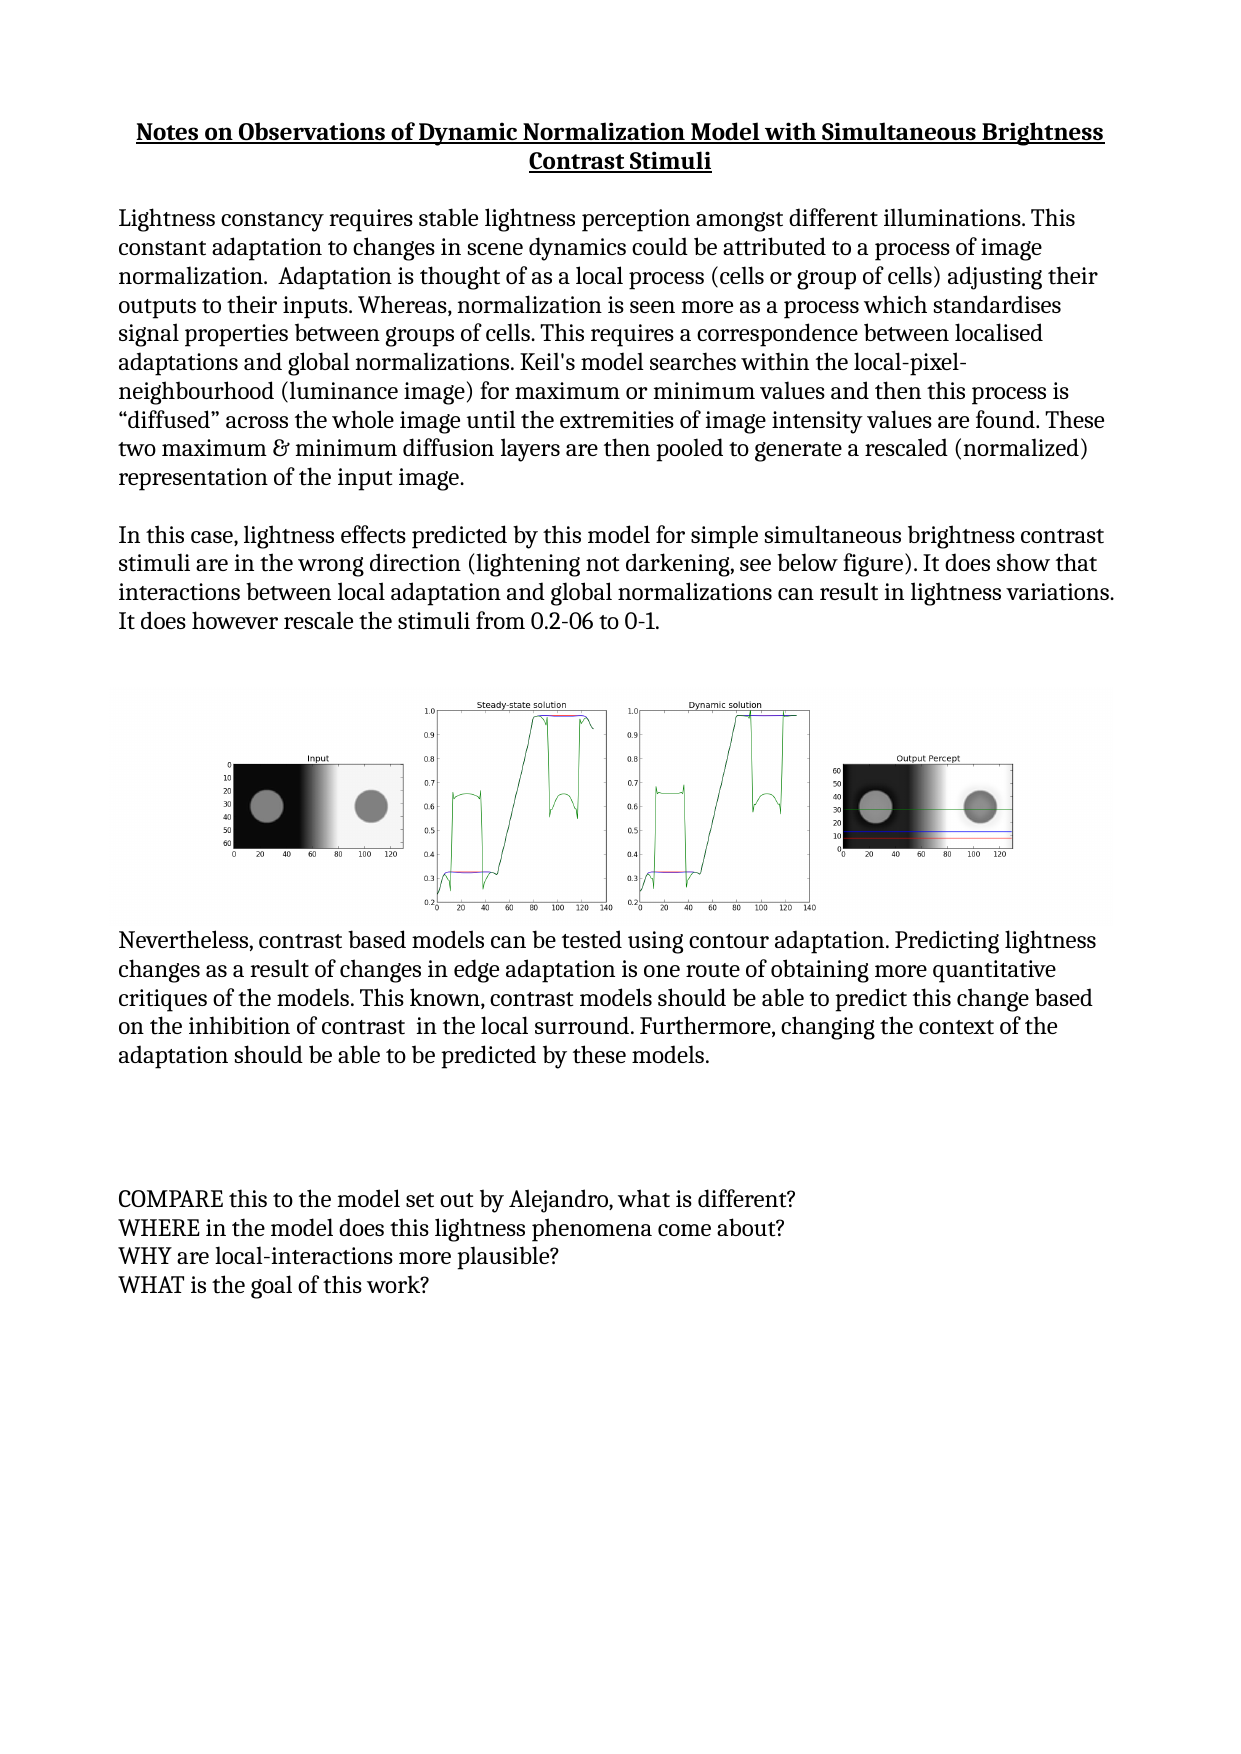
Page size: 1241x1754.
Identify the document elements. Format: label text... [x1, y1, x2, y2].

text WHY are local-interactions more plausible? [118, 1242, 1122, 1271]
text Notes on Observations of Dynamic Normalization Model with Simultaneous Brightness Contrast Stimuli [118, 118, 1122, 176]
text WHAT is the goal of this work? [118, 1271, 1122, 1300]
text Lightness constancy requires stable lightness perception amongst different illuminations. This constant adaptation to changes in scene dynamics could be attributed to a process of image normalization. Adaptation is thought of as a local process (cells or group of cells) adjusting their outputs to their inputs. Whereas, normalization is seen more as a process which standardises signal properties between groups of cells. This requires a correspondence between localised adaptations and global normalizations. Keil's model searches within the local-pixel-neighbourhood (luminance image) for maximum or minimum values and then this process is “diffused” across the whole image until the extremities of image intensity values are found. These two maximum & minimum diffusion layers are then pooled to generate a rescaled (normalized) representation of the input image. [118, 204, 1122, 492]
text COMPARE this to the model set out by Alejandro, what is different? [118, 1185, 1122, 1213]
text WHERE in the model does this lightness phenomena come about? [118, 1213, 1122, 1242]
picture [108, 687, 1113, 926]
text Nevertheless, contrast based models can be tested using contour adaptation. Predicting lightness changes as a result of changes in edge adaptation is one route of obtaining more quantitative critiques of the models. This known, contrast models should be able to predict this change based on the inhibition of contrast in the local surround. Furthermore, changing the context of the adaptation should be able to be predicted by these models. [118, 664, 1122, 1070]
text In this case, lightness effects predicted by this model for simple simultaneous brightness contrast stimuli are in the wrong direction (lightening not darkening, see below figure). It does show that interactions between local adaptation and global normalizations can result in lightness variations. It does however rescale the stimuli from 0.2-06 to 0-1. [118, 521, 1122, 636]
